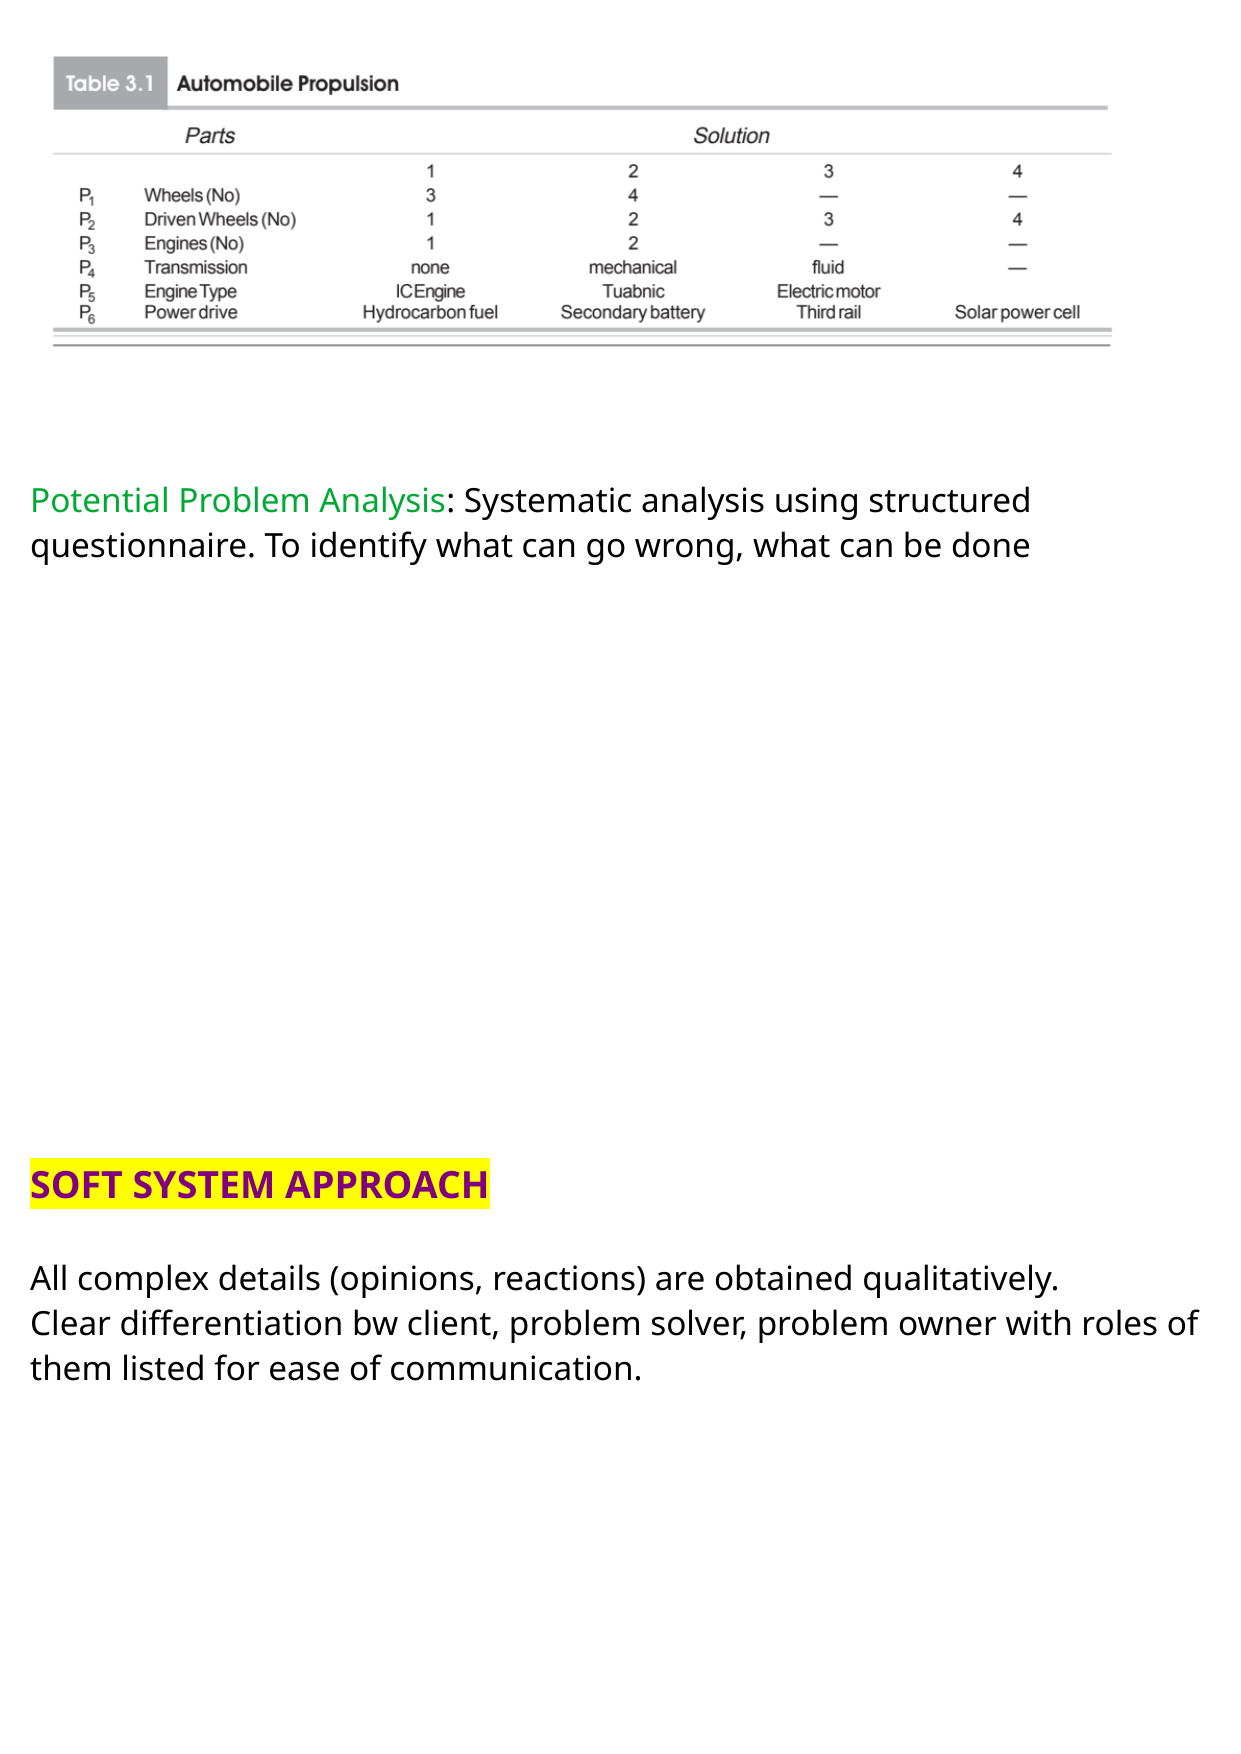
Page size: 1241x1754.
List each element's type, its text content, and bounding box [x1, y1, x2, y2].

picture [31, 45, 1132, 356]
subtitle All complex details (opinions, reactions) are obtained qualitatively. [30, 1254, 1211, 1300]
subtitle Potential Problem Analysis: Systematic analysis using structured questionnaire. To identify what can go wrong, what can be done [30, 477, 1211, 567]
subtitle SOFT SYSTEM APPROACH [30, 1158, 1211, 1209]
subtitle Clear differentiation bw client, problem solver, problem owner with roles of them listed for ease of communication. [30, 1300, 1211, 1391]
